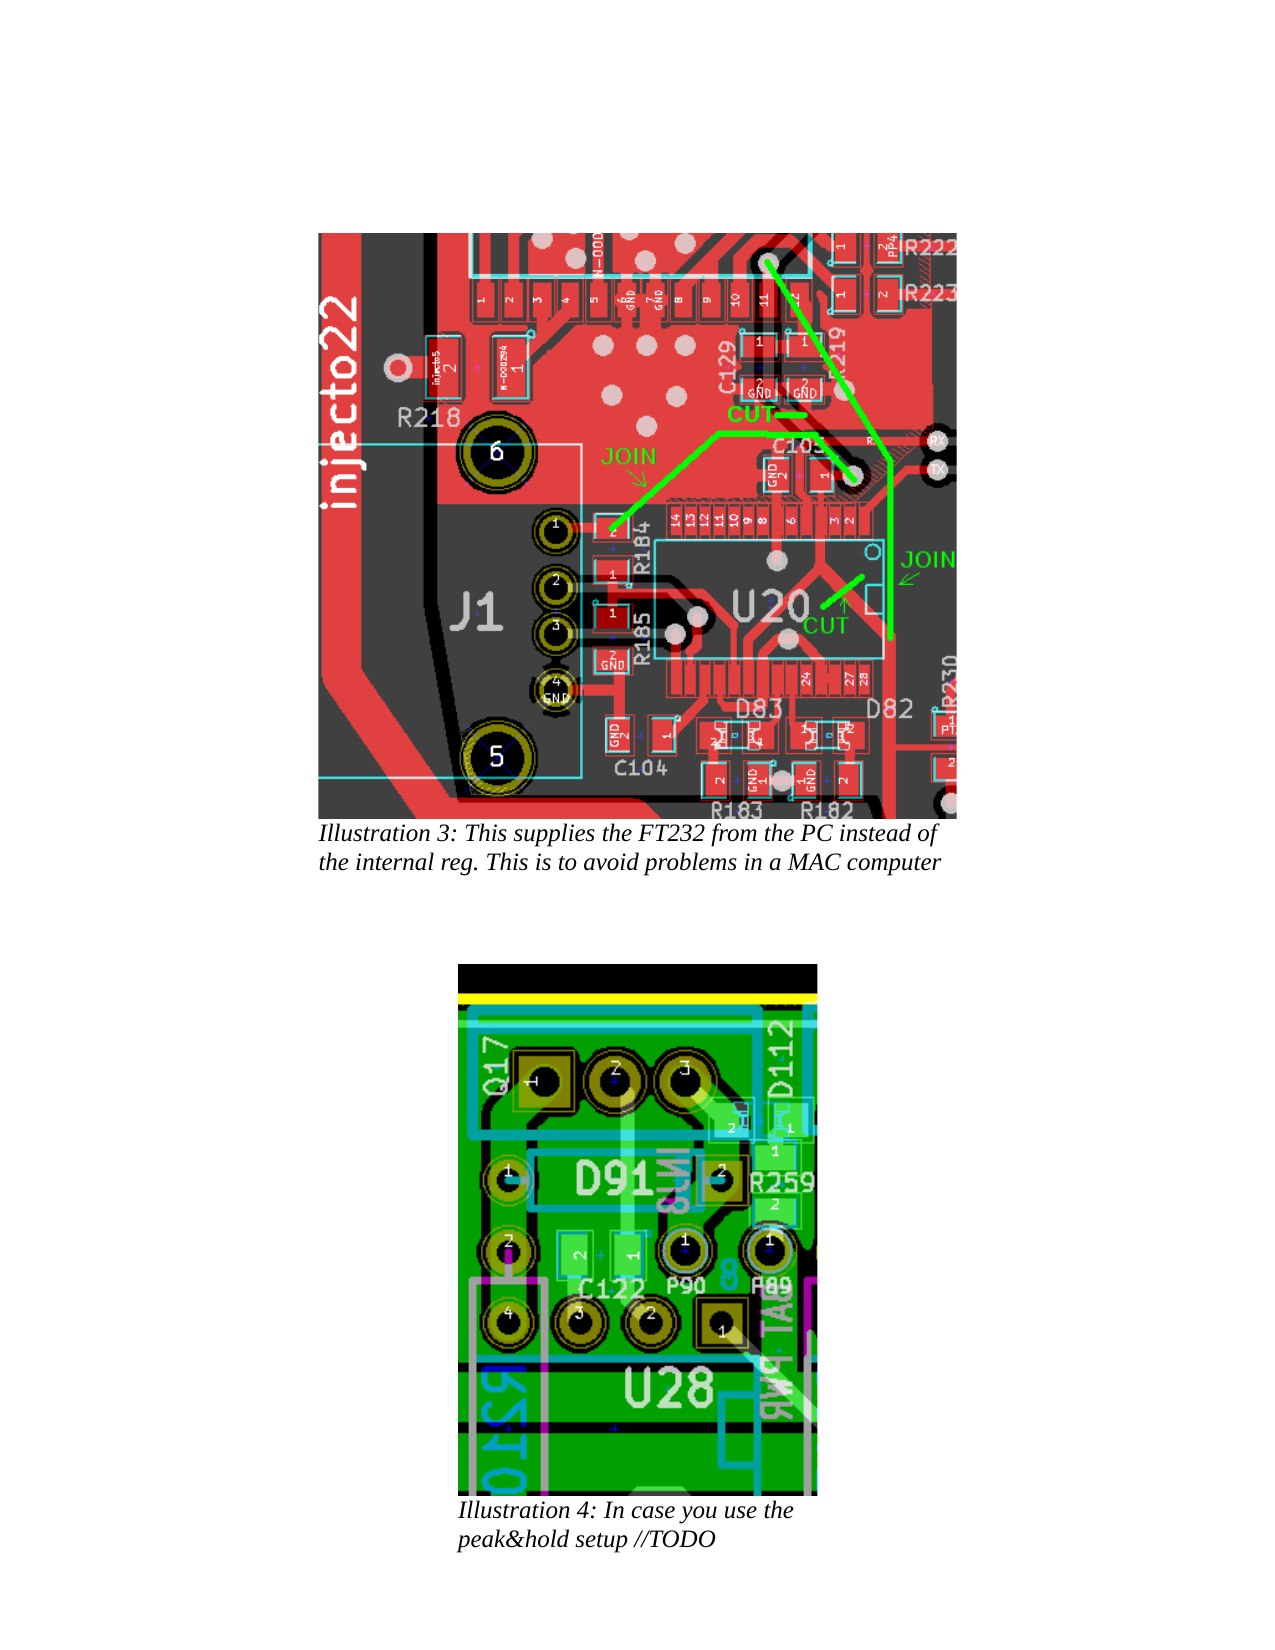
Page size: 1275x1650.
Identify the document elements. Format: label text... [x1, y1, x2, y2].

text Illustration 3: This supplies the FT232 from the PC instead of the internal reg. This is to avoid problems in a MAC computer [318, 819, 957, 876]
text Illustration 4: In case you use the peak&hold setup //TODO [458, 1496, 817, 1553]
picture [458, 964, 818, 1496]
picture [318, 233, 957, 819]
